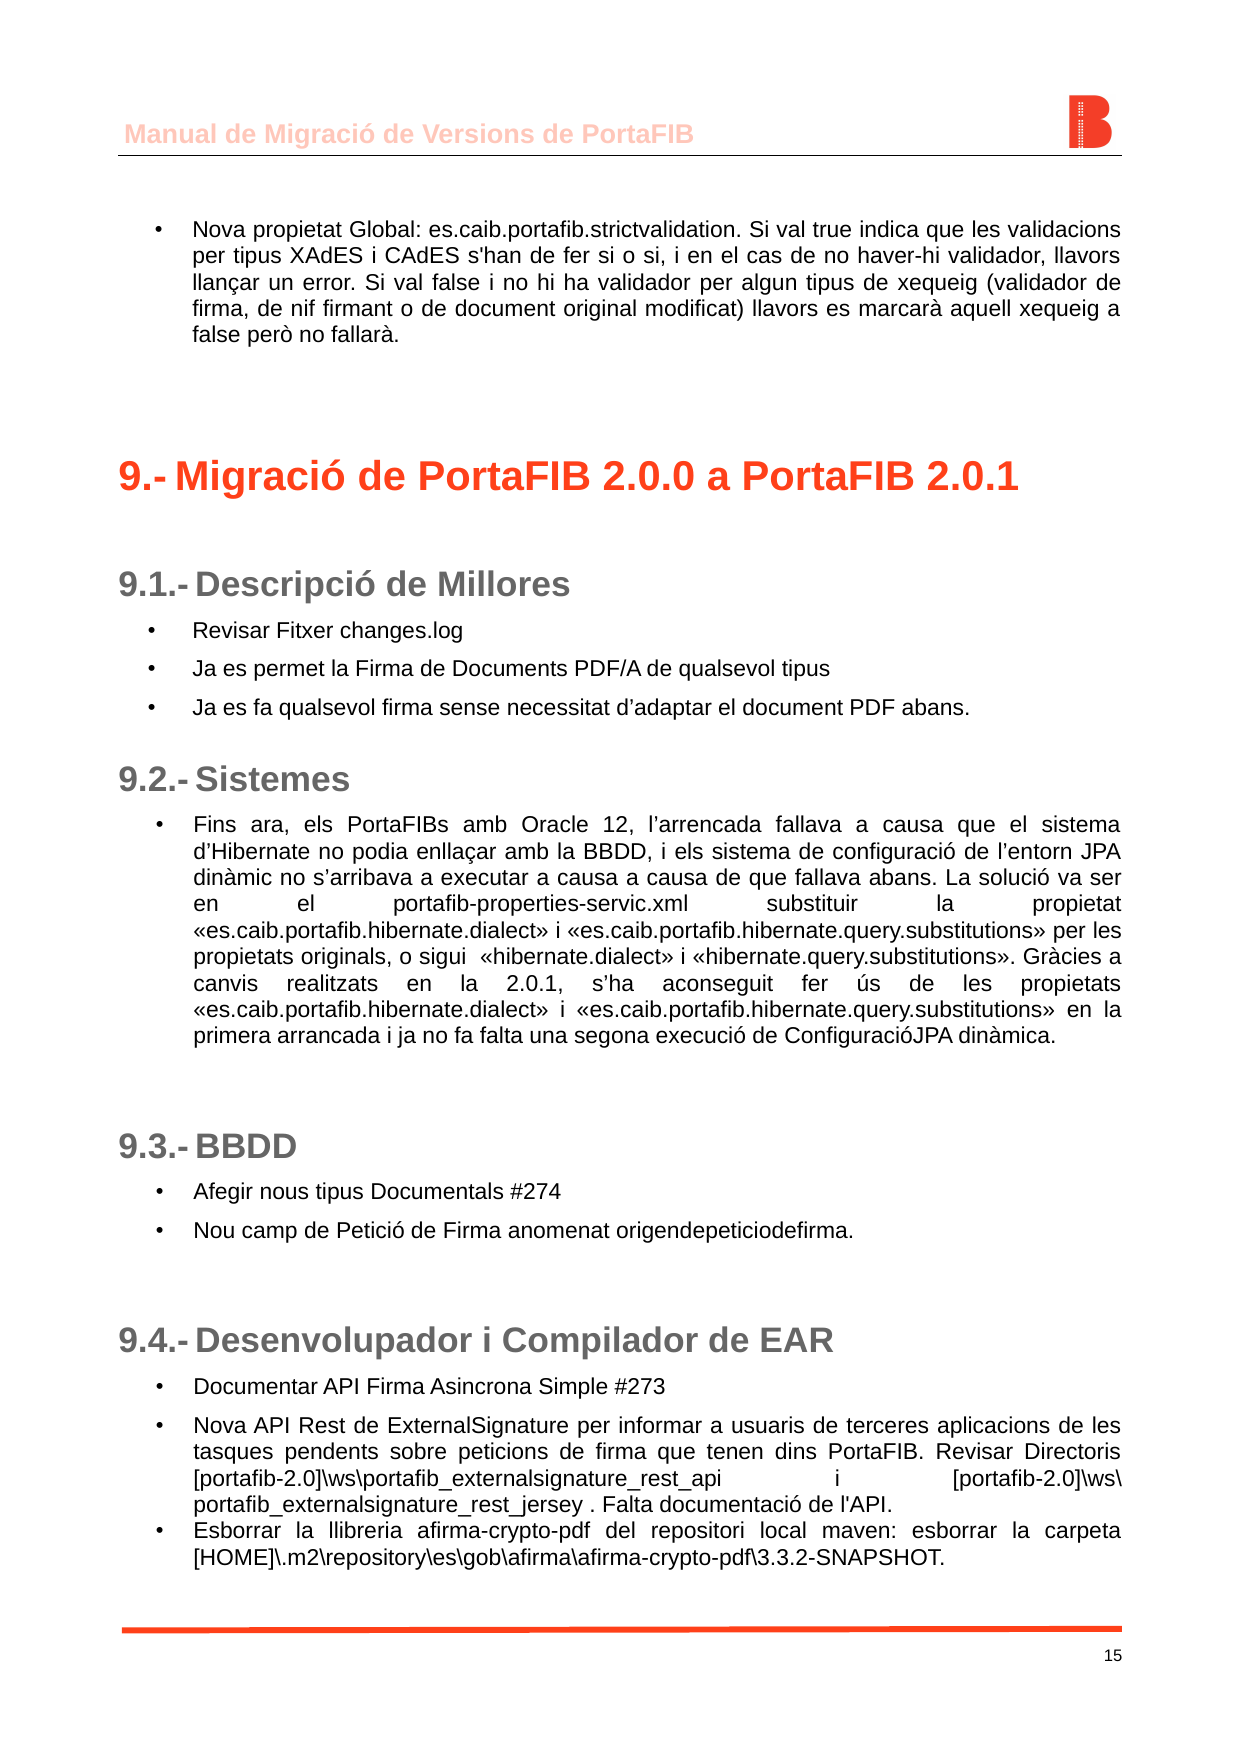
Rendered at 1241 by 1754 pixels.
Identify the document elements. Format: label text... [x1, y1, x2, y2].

list Afegir nous tipus Documentals #274 [156, 1178, 1122, 1204]
list Nou camp de Petició de Firma anomenat origendepeticiodefirma. [156, 1217, 1122, 1243]
subtitle Sistemes [118, 758, 1122, 799]
subtitle Migració de PortaFIB 2.0.0 a PortaFIB 2.0.1 [118, 452, 1122, 499]
subtitle BBDD [118, 1125, 1122, 1166]
picture [1063, 94, 1117, 150]
list Nova propietat Global: es.caib.portafib.strictvalidation. Si val true indica que les validacions per tipus XAdES i CAdES s'han de fer si o si, i en el cas de no haver-hi validador, llavors llançar un error. Si val false i no hi ha validador per algun tipus de xequeig (validador de firma, de nif firmant o de document original modificat) llavors es marcarà aquell xequeig a false però no fallarà. [154, 216, 1122, 347]
list Esborrar la llibreria afirma-crypto-pdf del repositori local maven: esborrar la carpeta [HOME]\.m2\repository\es\gob\afirma\afirma-crypto-pdf\3.3.2-SNAPSHOT. [156, 1517, 1122, 1570]
list Documentar API Firma Asincrona Simple #273 [156, 1373, 1122, 1399]
subtitle Descripció de Millores [118, 563, 1122, 604]
list Ja es fa qualsevol firma sense necessitat d’adaptar el document PDF abans. [148, 694, 1122, 721]
list Ja es permet la Firma de Documents PDF/A de qualsevol tipus [148, 655, 1122, 682]
subtitle Desenvolupador i Compilador de EAR [118, 1320, 1122, 1360]
list Fins ara, els PortaFIBs amb Oracle 12, l’arrencada fallava a causa que el sistema d’Hibernate no podia enllaçar amb la BBDD, i els sistema de configuració de l’entorn JPA dinàmic no s’arribava a executar a causa a causa de que fallava abans. La solució va ser en el portafib-properties-servic.xml substituir la propietat «es.caib.portafib.hibernate.dialect» i «es.caib.portafib.hibernate.query.substitutions» per les propietats originals, o sigui «hibernate.dialect» i «hibernate.query.substitutions». Gràcies a canvis realitzats en la 2.0.1, s’ha aconseguit fer ús de les propietats «es.caib.portafib.hibernate.dialect» i «es.caib.portafib.hibernate.query.substitutions» en la primera arrancada i ja no fa falta una segona execució de ConfiguracióJPA dinàmica. [156, 811, 1122, 1048]
list Revisar Fitxer changes.log [148, 617, 1122, 643]
list Nova API Rest de ExternalSignature per informar a usuaris de terceres aplicacions de les tasques pendents sobre peticions de firma que tenen dins PortaFIB. Revisar Directoris [portafib-2.0]\ws\portafib_externalsignature_rest_api i [portafib-2.0]\ws\portafib_externalsignature_rest_jersey . Falta documentació de l'API. [156, 1412, 1122, 1517]
